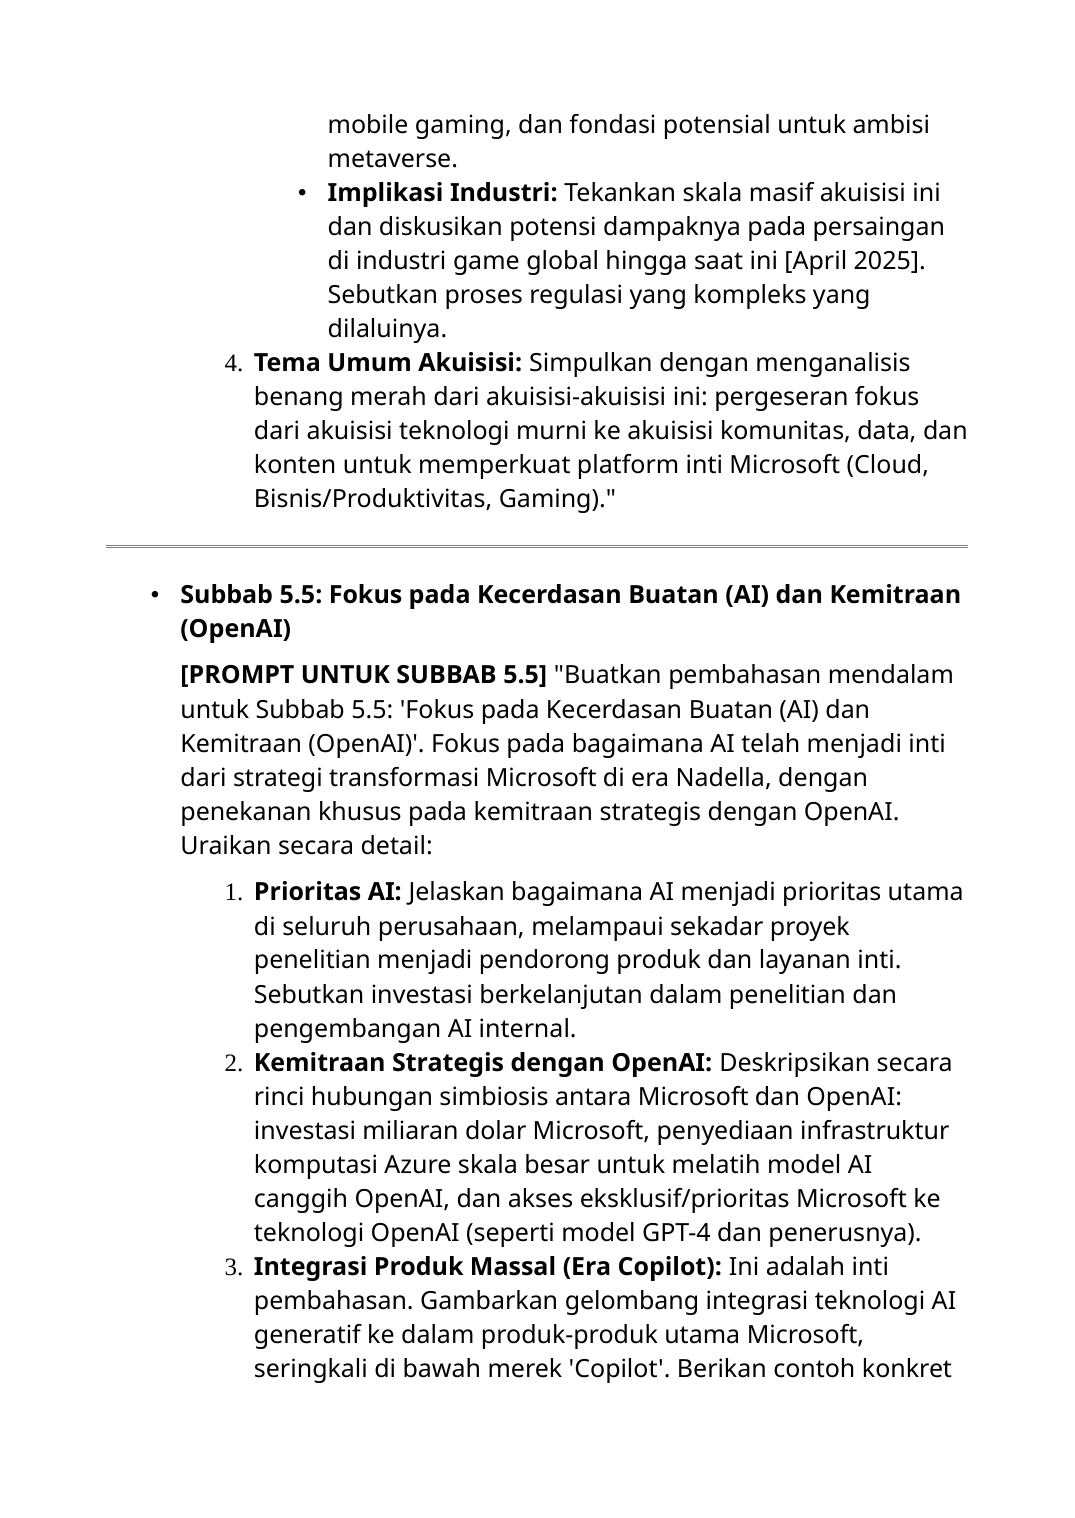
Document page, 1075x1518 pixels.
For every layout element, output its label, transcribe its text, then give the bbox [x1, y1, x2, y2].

list Kemitraan Strategis dengan OpenAI: Deskripsikan secara rinci hubungan simbiosis antara Microsoft dan OpenAI: investasi miliaran dolar Microsoft, penyediaan infrastruktur komputasi Azure skala besar untuk melatih model AI canggih OpenAI, dan akses eksklusif/prioritas Microsoft ke teknologi OpenAI (seperti model GPT-4 dan penerusnya). [224, 1044, 968, 1249]
list mobile gaming, dan fondasi potensial untuk ambisi metaverse. [298, 106, 968, 174]
list Implikasi Industri: Tekankan skala masif akuisisi ini dan diskusikan potensi dampaknya pada persaingan di industri game global hingga saat ini [April 2025]. Sebutkan proses regulasi yang kompleks yang dilaluinya. [298, 174, 968, 345]
list [PROMPT UNTUK SUBBAB 5.5] "Buatkan pembahasan mendalam untuk Subbab 5.5: 'Fokus pada Kecerdasan Buatan (AI) dan Kemitraan (OpenAI)'. Fokus pada bagaimana AI telah menjadi inti dari strategi transformasi Microsoft di era Nadella, dengan penekanan khusus pada kemitraan strategis dengan OpenAI. Uraikan secara detail: [151, 657, 968, 862]
list Integrasi Produk Massal (Era Copilot): Ini adalah inti pembahasan. Gambarkan gelombang integrasi teknologi AI generatif ke dalam produk-produk utama Microsoft, seringkali di bawah merek 'Copilot'. Berikan contoh konkret [224, 1249, 968, 1385]
list Prioritas AI: Jelaskan bagaimana AI menjadi prioritas utama di seluruh perusahaan, melampaui sekadar proyek penelitian menjadi pendorong produk dan layanan inti. Sebutkan investasi berkelanjutan dalam penelitian dan pengembangan AI internal. [224, 874, 968, 1044]
list Tema Umum Akuisisi: Simpulkan dengan menganalisis benang merah dari akuisisi-akuisisi ini: pergeseran fokus dari akuisisi teknologi murni ke akuisisi komunitas, data, dan konten untuk memperkuat platform inti Microsoft (Cloud, Bisnis/Produktivitas, Gaming)." [224, 345, 968, 515]
list Subbab 5.5: Fokus pada Kecerdasan Buatan (AI) dan Kemitraan (OpenAI) [151, 577, 968, 645]
